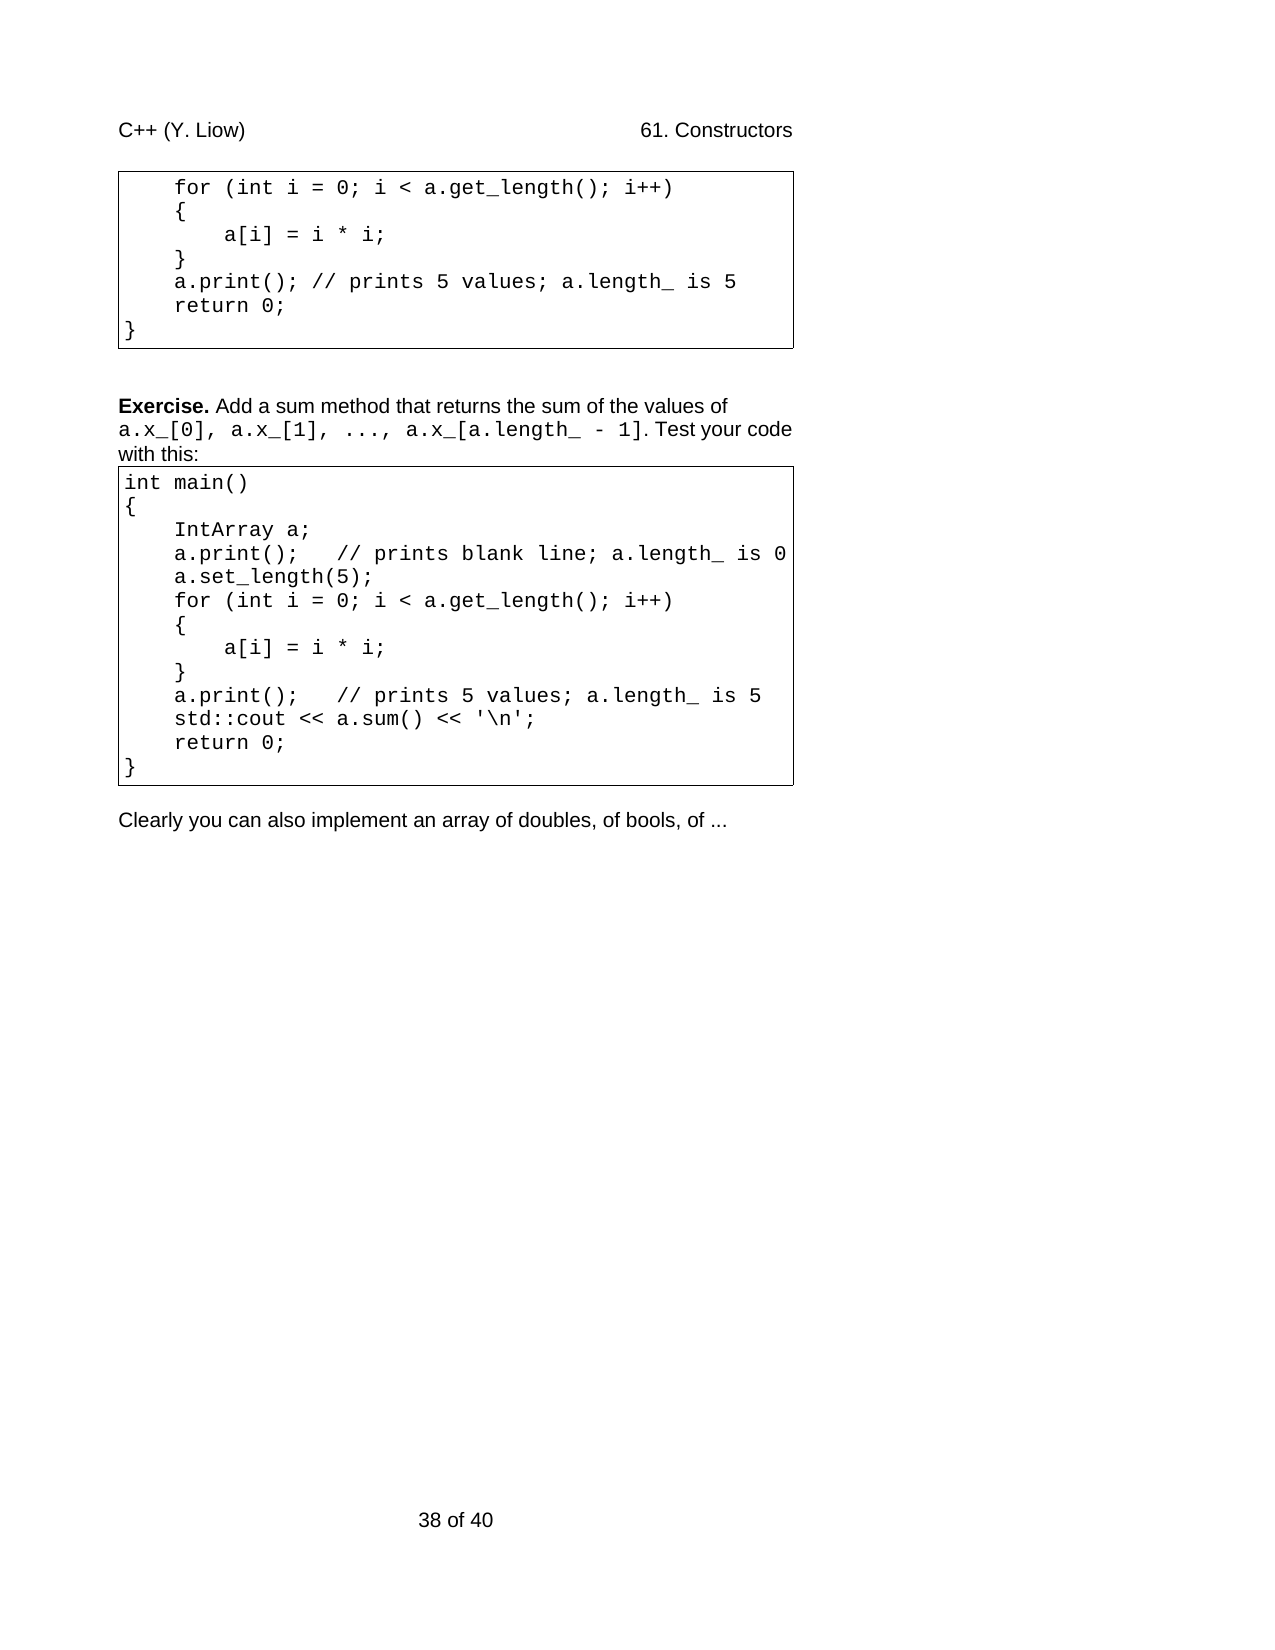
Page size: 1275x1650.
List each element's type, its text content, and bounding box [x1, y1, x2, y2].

table_header int main() { IntArray a; a.print(); // prints blank line; a.length_ is 0 a.set_length(5); for (int i = 0; i < a.get_length(); i++) { a[i] = i * i; } a.print(); // prints 5 values; a.length_ is 5 std::cout << a.sum() << '\n'; return 0; } [119, 467, 793, 785]
text Exercise. Add a sum method that returns the sum of the values of a.x_[0], a.x_[1], ..., a.x_[a.length_ - 1]. Test your code with this: [118, 394, 793, 466]
text Clearly you can also implement an array of doubles, of bools, of ... [118, 808, 793, 832]
table_header for (int i = 0; i < a.get_length(); i++) { a[i] = i * i; } a.print(); // prints 5 values; a.length_ is 5 return 0; } [119, 172, 793, 348]
